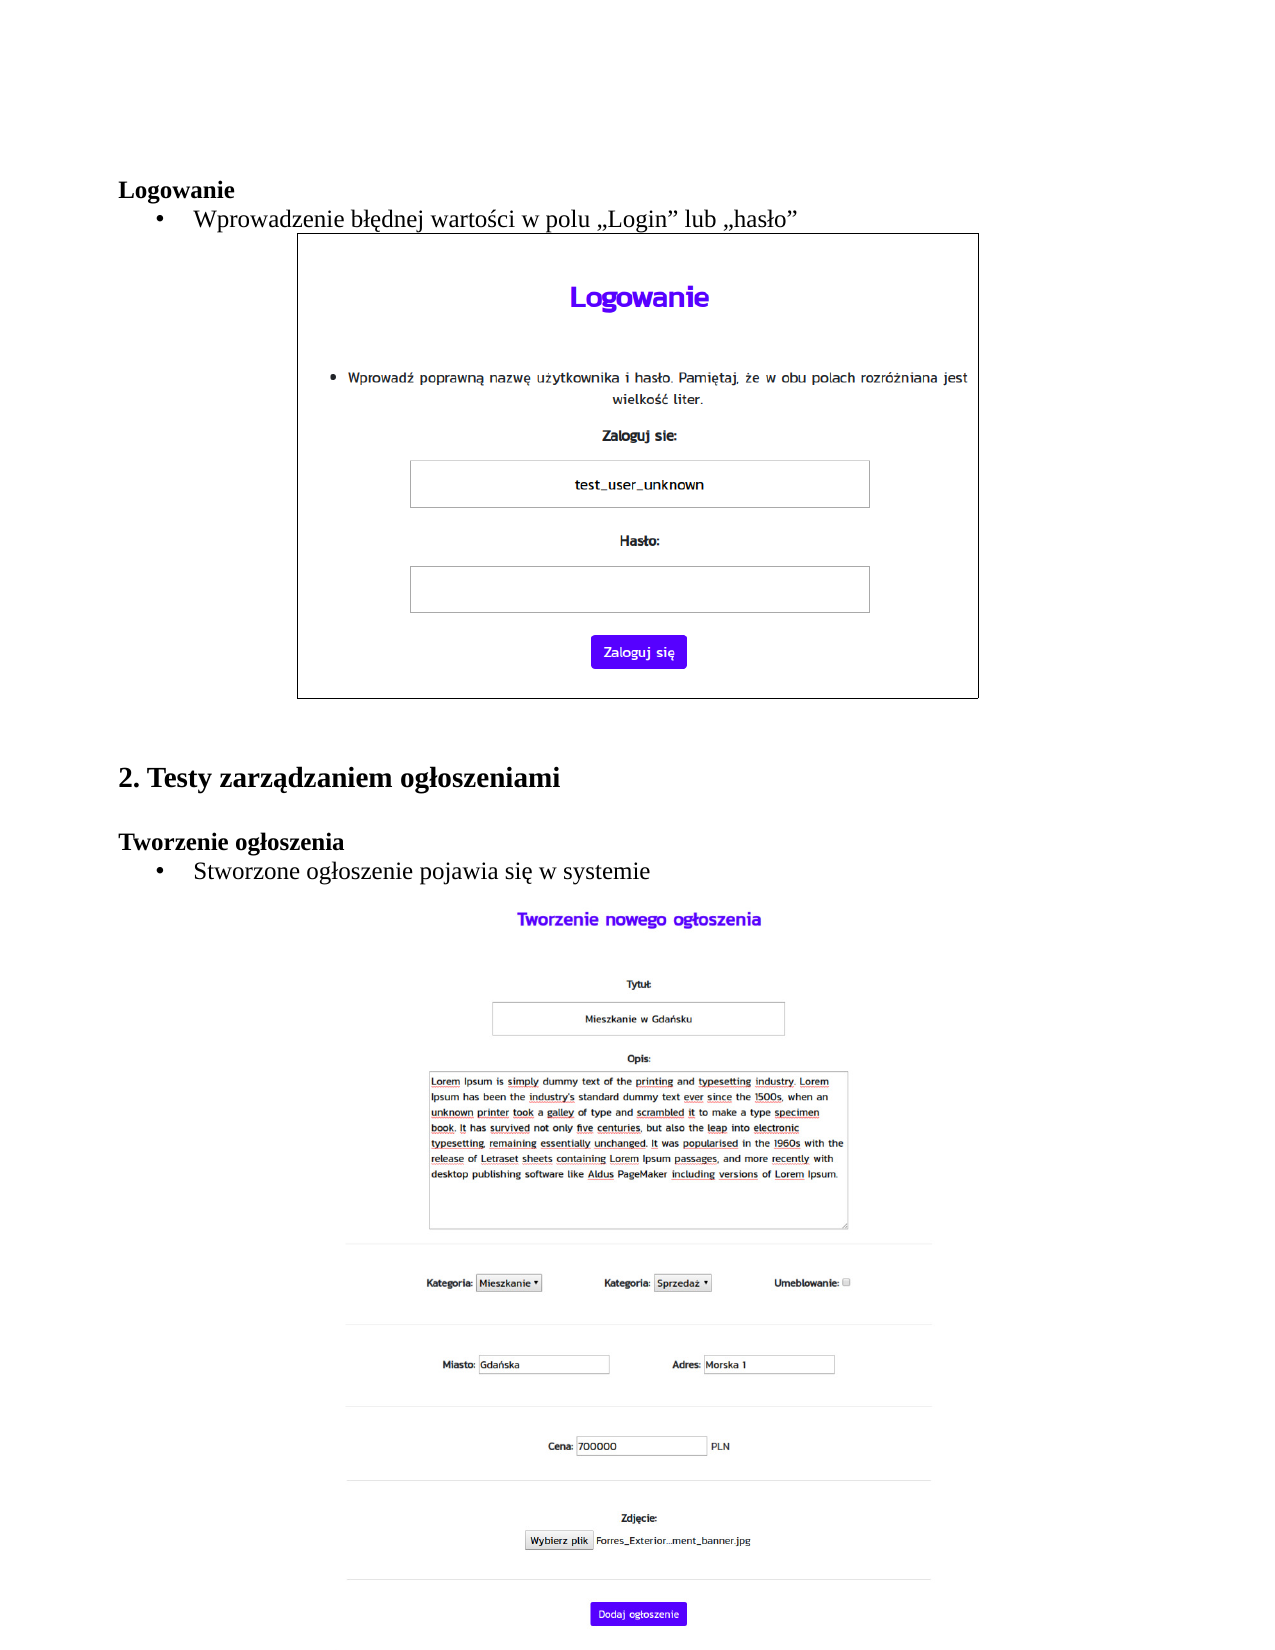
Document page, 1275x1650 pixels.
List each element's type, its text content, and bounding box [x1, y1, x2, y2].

list Stworzone ogłoszenie pojawia się w systemie [156, 856, 1157, 885]
text 2. Testy zarządzaniem ogłoszeniami [118, 760, 1157, 794]
picture [299, 236, 976, 695]
list Wprowadzenie błędnej wartości w polu „Login” lub „hasło” [156, 204, 1157, 233]
text Tworzenie ogłoszenia [118, 827, 1157, 856]
text Logowanie [118, 176, 1157, 204]
picture [335, 886, 940, 1650]
